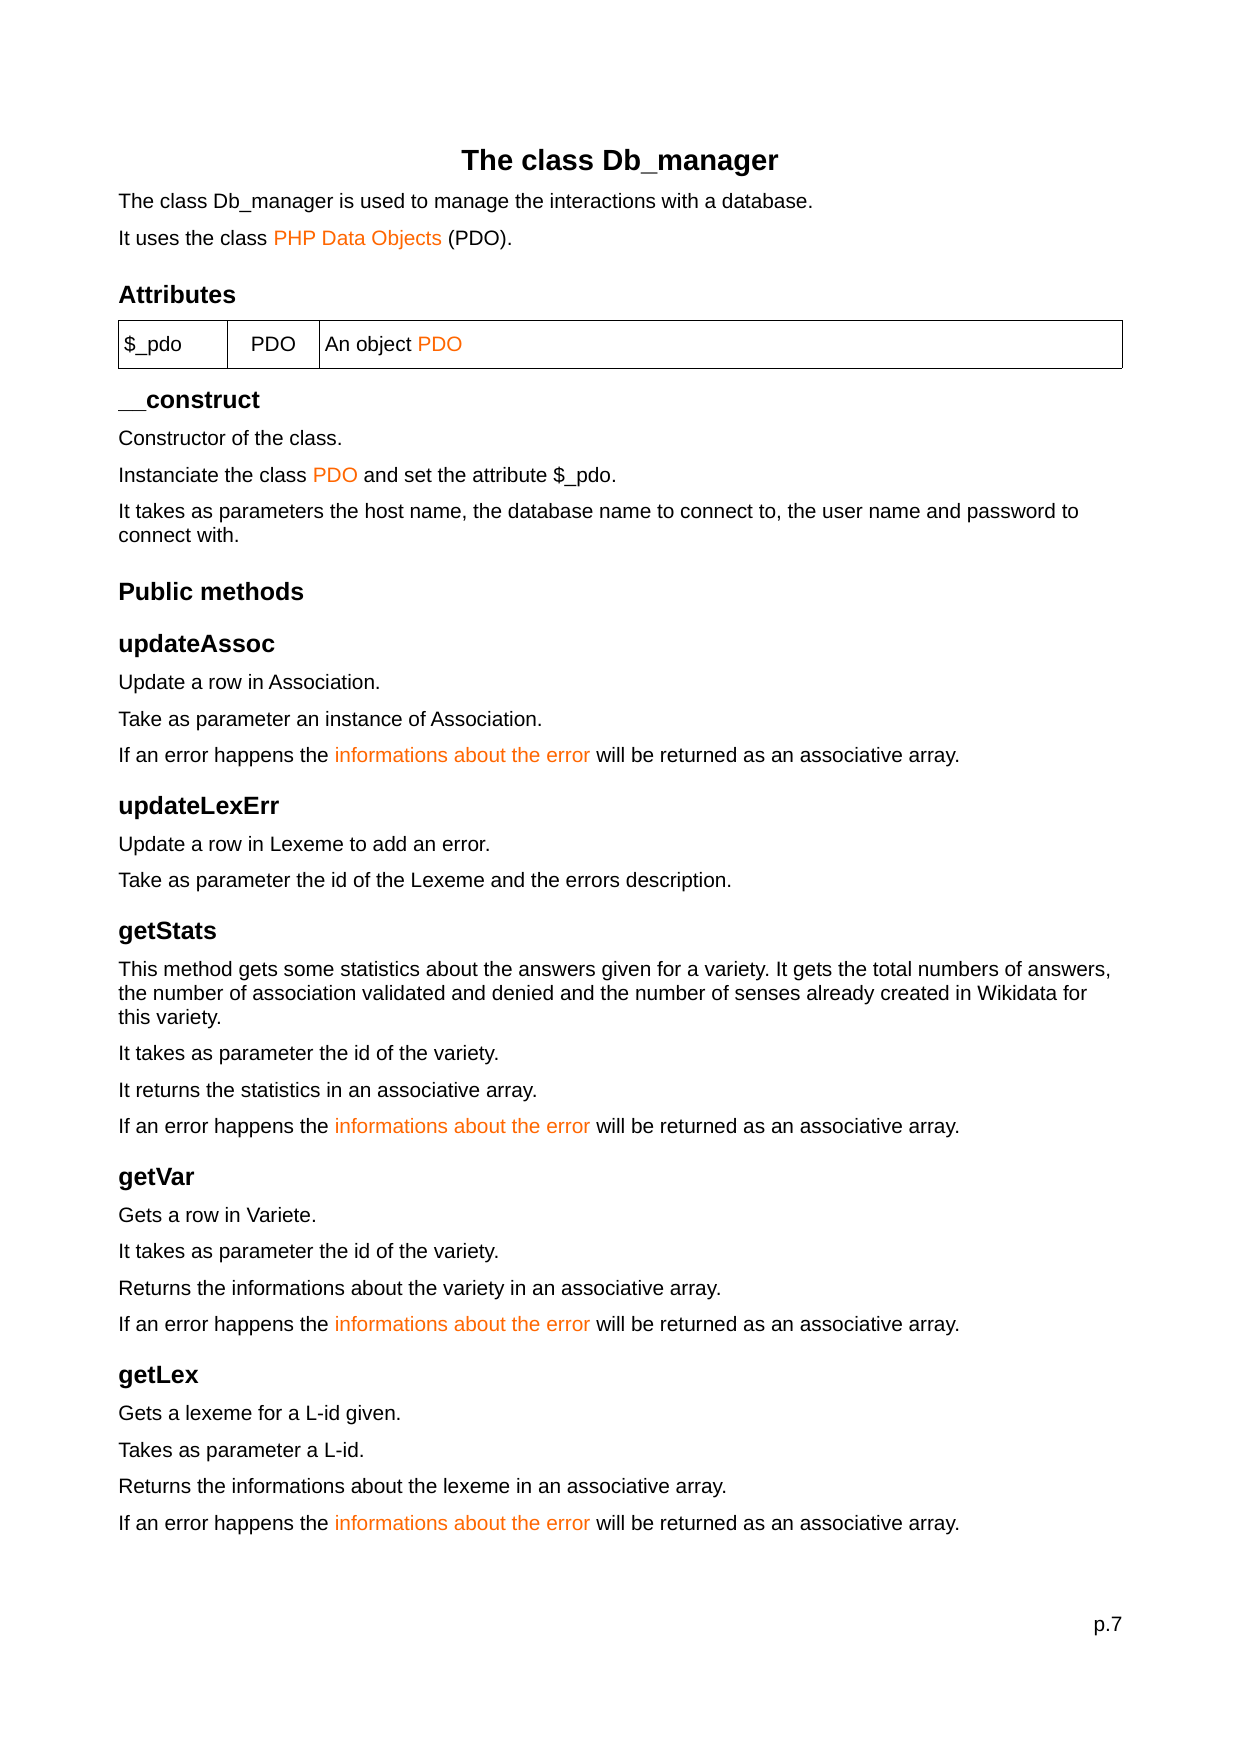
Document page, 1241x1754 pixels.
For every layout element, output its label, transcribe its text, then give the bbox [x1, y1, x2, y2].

text It takes as parameters the host name, the database name to connect to, the user name and password to connect with. [118, 499, 1122, 547]
text Take as parameter an instance of Association. [118, 706, 1122, 730]
text This method gets some statistics about the answers given for a variety. It gets the total numbers of answers, the number of association validated and denied and the number of senses already created in Wikidata for this variety. [118, 957, 1122, 1029]
table_header An object PDO [320, 321, 1122, 368]
subtitle Attributes [118, 280, 1122, 308]
text The class Db_manager is used to manage the interactions with a database. [118, 189, 1122, 213]
text It takes as parameter the id of the variety. [118, 1041, 1122, 1065]
text If an error happens the informations about the error will be returned as an associative array. [118, 1312, 1122, 1336]
text Returns the informations about the lexeme in an associative array. [118, 1474, 1122, 1498]
subtitle updateLexErr [118, 791, 1122, 820]
text Take as parameter the id of the Lexeme and the errors description. [118, 868, 1122, 892]
text It uses the class PHP Data Objects (PDO). [118, 226, 1122, 249]
text It returns the statistics in an associative array. [118, 1078, 1122, 1102]
table_header $_pdo [119, 321, 227, 368]
text Gets a lexeme for a L-id given. [118, 1401, 1122, 1425]
text Gets a row in Variete. [118, 1203, 1122, 1227]
text Takes as parameter a L-id. [118, 1437, 1122, 1461]
text Update a row in Association. [118, 670, 1122, 694]
text It takes as parameter the id of the variety. [118, 1239, 1122, 1263]
text Update a row in Lexeme to add an error. [118, 832, 1122, 856]
table_header PDO [228, 321, 319, 368]
subtitle The class Db_manager [118, 143, 1122, 177]
subtitle getStats [118, 916, 1122, 945]
subtitle __construct [118, 386, 1122, 414]
subtitle updateAssoc [118, 629, 1122, 658]
text If an error happens the informations about the error will be returned as an associative array. [118, 1114, 1122, 1138]
text Instanciate the class PDO and set the attribute $_pdo. [118, 462, 1122, 486]
subtitle Public methods [118, 577, 1122, 606]
text If an error happens the informations about the error will be returned as an associative array. [118, 1510, 1122, 1534]
subtitle getVar [118, 1162, 1122, 1191]
text Constructor of the class. [118, 426, 1122, 450]
subtitle getLex [118, 1360, 1122, 1389]
text If an error happens the informations about the error will be returned as an associative array. [118, 743, 1122, 767]
text Returns the informations about the variety in an associative array. [118, 1276, 1122, 1300]
